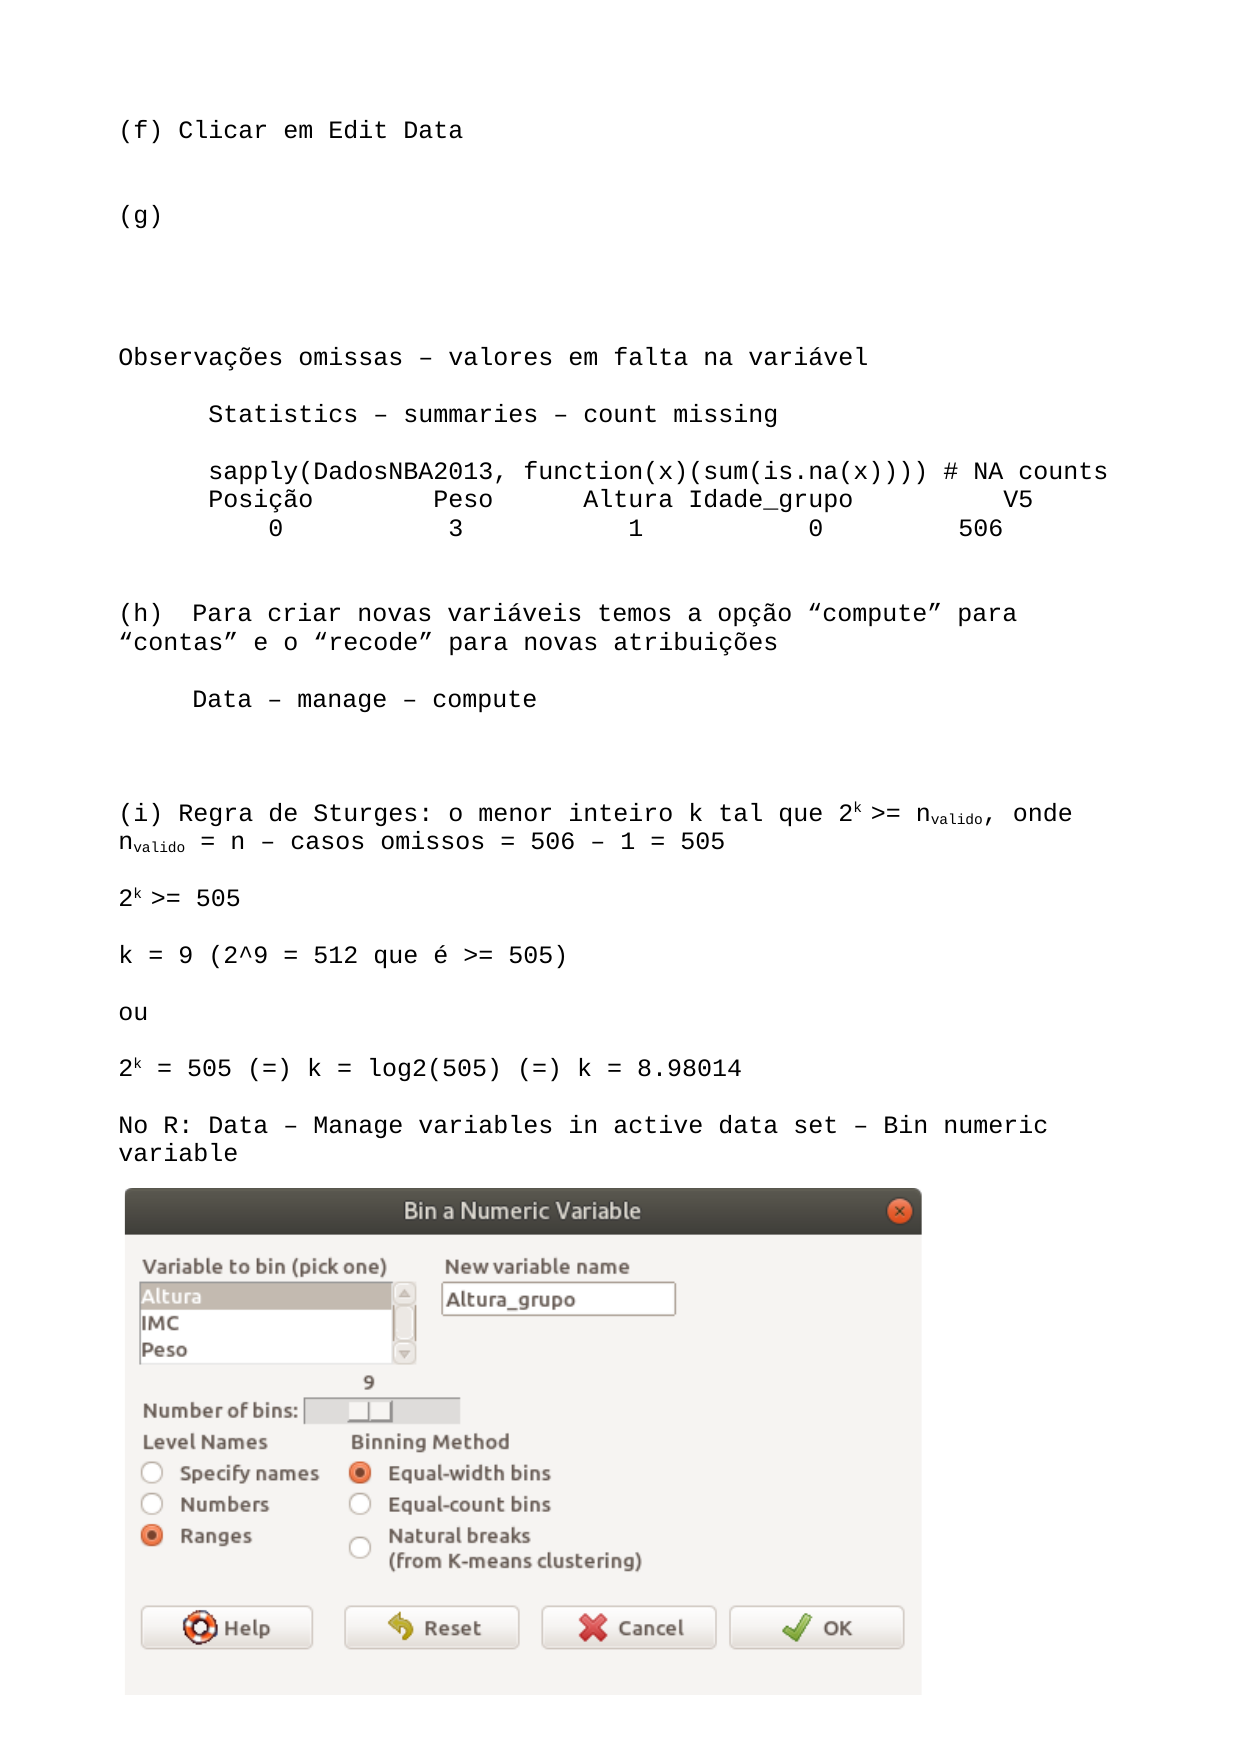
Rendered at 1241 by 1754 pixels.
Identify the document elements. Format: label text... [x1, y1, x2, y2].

text k = 9 (2^9 = 512 que é >= 505) [118, 943, 1122, 971]
text (f) Clicar em Edit Data [118, 118, 1122, 146]
text (h) Para criar novas variáveis temos a opção “compute” para “contas” e o “recode” para novas atribuições [118, 601, 1122, 658]
text 2k >= 505 [118, 886, 1122, 914]
picture [124, 1188, 922, 1695]
text (i) Regra de Sturges: o menor inteiro k tal que 2k >= nvalido, onde nvalido = n – casos omissos = 506 – 1 = 505 [118, 801, 1122, 857]
text sapply(DadosNBA2013, function(x)(sum(is.na(x)))) # NA counts [118, 458, 1122, 487]
text ou [118, 999, 1122, 1028]
text No R: Data – Manage variables in active data set – Bin numeric variable [118, 1113, 1122, 1169]
text Posição Peso Altura Idade_grupo V5 [118, 487, 1122, 515]
text Observações omissas – valores em falta na variável [118, 345, 1122, 373]
text 0 3 1 0 506 [118, 515, 1122, 543]
text (g) [118, 203, 1122, 231]
text 2k = 505 (=) k = log2(505) (=) k = 8.98014 [118, 1056, 1122, 1084]
text Data – manage – compute [118, 686, 1122, 715]
text Statistics – summaries – count missing [118, 401, 1122, 430]
